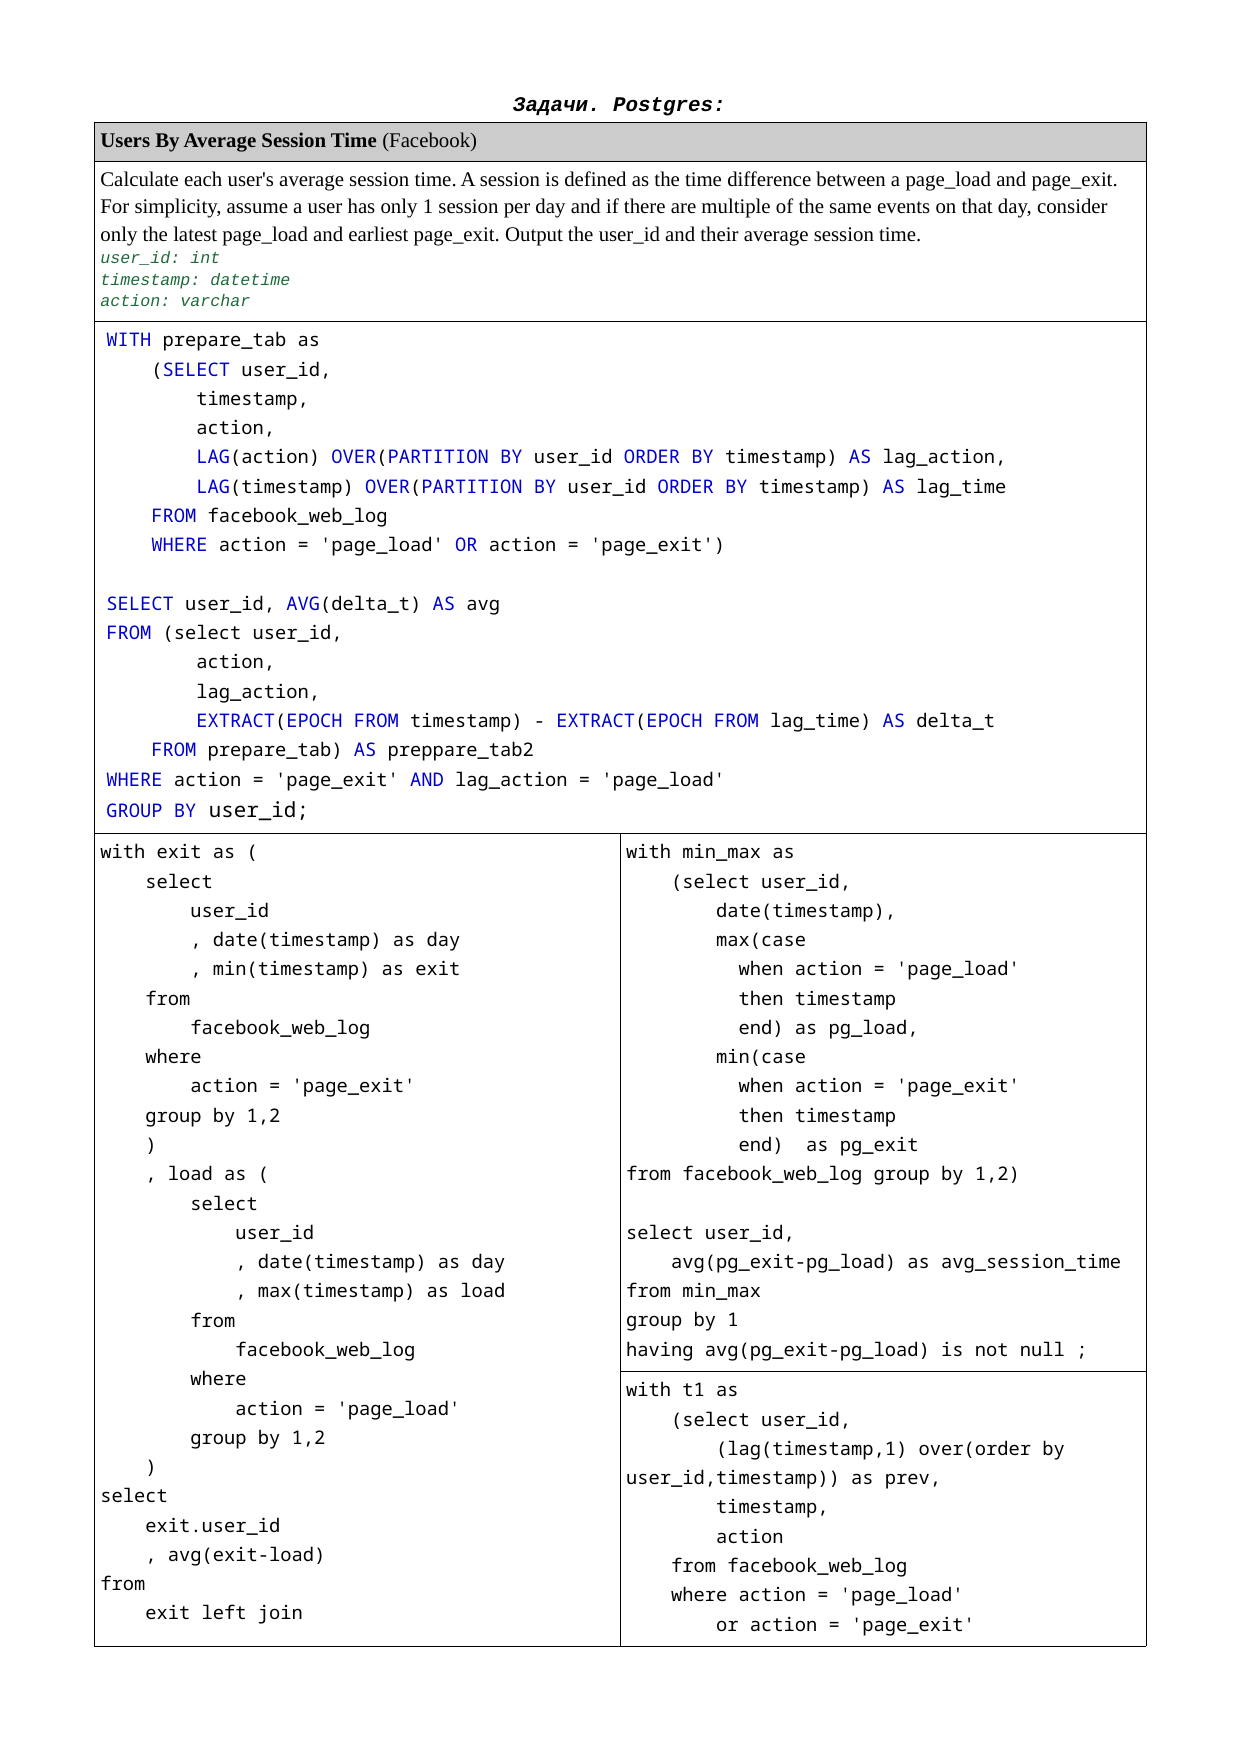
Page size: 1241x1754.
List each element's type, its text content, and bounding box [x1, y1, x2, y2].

table_cell Calculate each user's average session time. A session is defined as the time difference between a page_load and page_exit. For simplicity, assume a user has only 1 session per day and if there are multiple of the same events on that day, consider only the latest page_load and earliest page_exit. Output the user_id and their average session time. user_id: int timestamp: datetime action: varchar [95, 162, 1146, 321]
table_cell with exit as ( select user_id , date(timestamp) as day , min(timestamp) as exit from facebook_web_log where action = 'page_exit' group by 1,2 ) , load as ( select user_id , date(timestamp) as day , max(timestamp) as load from facebook_web_log where action = 'page_load' group by 1,2 ) select exit.user_id , avg(exit-load) from exit left join [95, 834, 620, 1646]
table_cell with min_max as (select user_id, date(timestamp), max(case when action = 'page_load' then timestamp end) as pg_load, min(case when action = 'page_exit' then timestamp end) as pg_exit from facebook_web_log group by 1,2) select user_id, avg(pg_exit-pg_load) as avg_session_time from min_max group by 1 having avg(pg_exit-pg_load) is not null ; [621, 834, 1146, 1371]
text Задачи. Postgres: [94, 94, 1146, 118]
table_cell with t1 as (select user_id, (lag(timestamp,1) over(order by user_id,timestamp)) as prev, timestamp, action from facebook_web_log where action = 'page_load' or action = 'page_exit' [621, 1372, 1146, 1646]
table_header Users By Average Session Time (Facebook) [95, 123, 1146, 161]
table_cell with prepare_tab as (select user_id, timestamp, action, lag(action) over(partition by user_id order by timestamp) as lag_action, lag(timestamp) over(partition by user_id order by timestamp) as lag_time from facebook_web_log where action = 'page_load' or action = 'page_exit') select user_id, avg(delta_t) as avg from (select user_id, action, lag_action, EXTRACT(EPOCH FROM timestamp) - EXTRACT(EPOCH FROM lag_time) as delta_t from prepare_tab) as preppare_tab2 where action = 'page_exit' and lag_action = 'page_load' group by user_id; [95, 322, 1146, 833]
